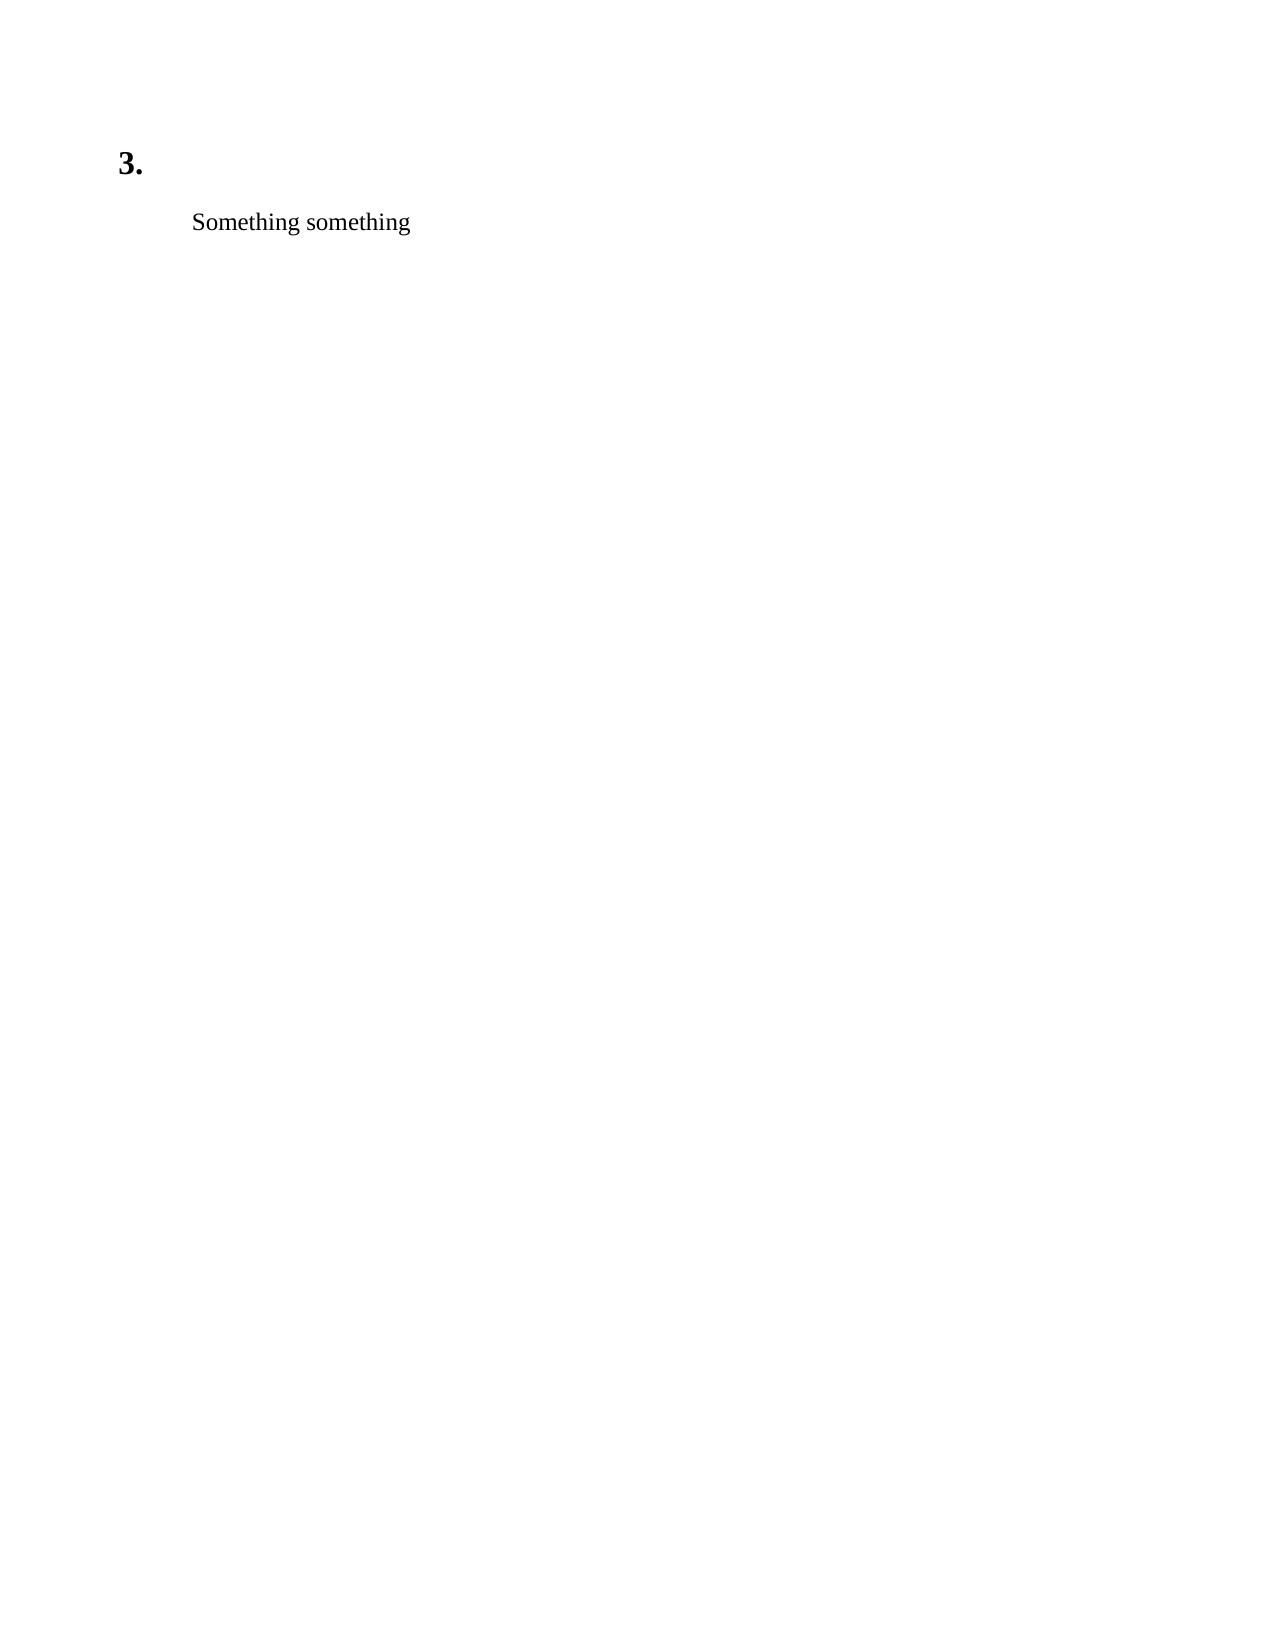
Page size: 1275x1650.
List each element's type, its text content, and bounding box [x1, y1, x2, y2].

text Something something [118, 207, 1157, 236]
subtitle 3. [118, 143, 1157, 181]
